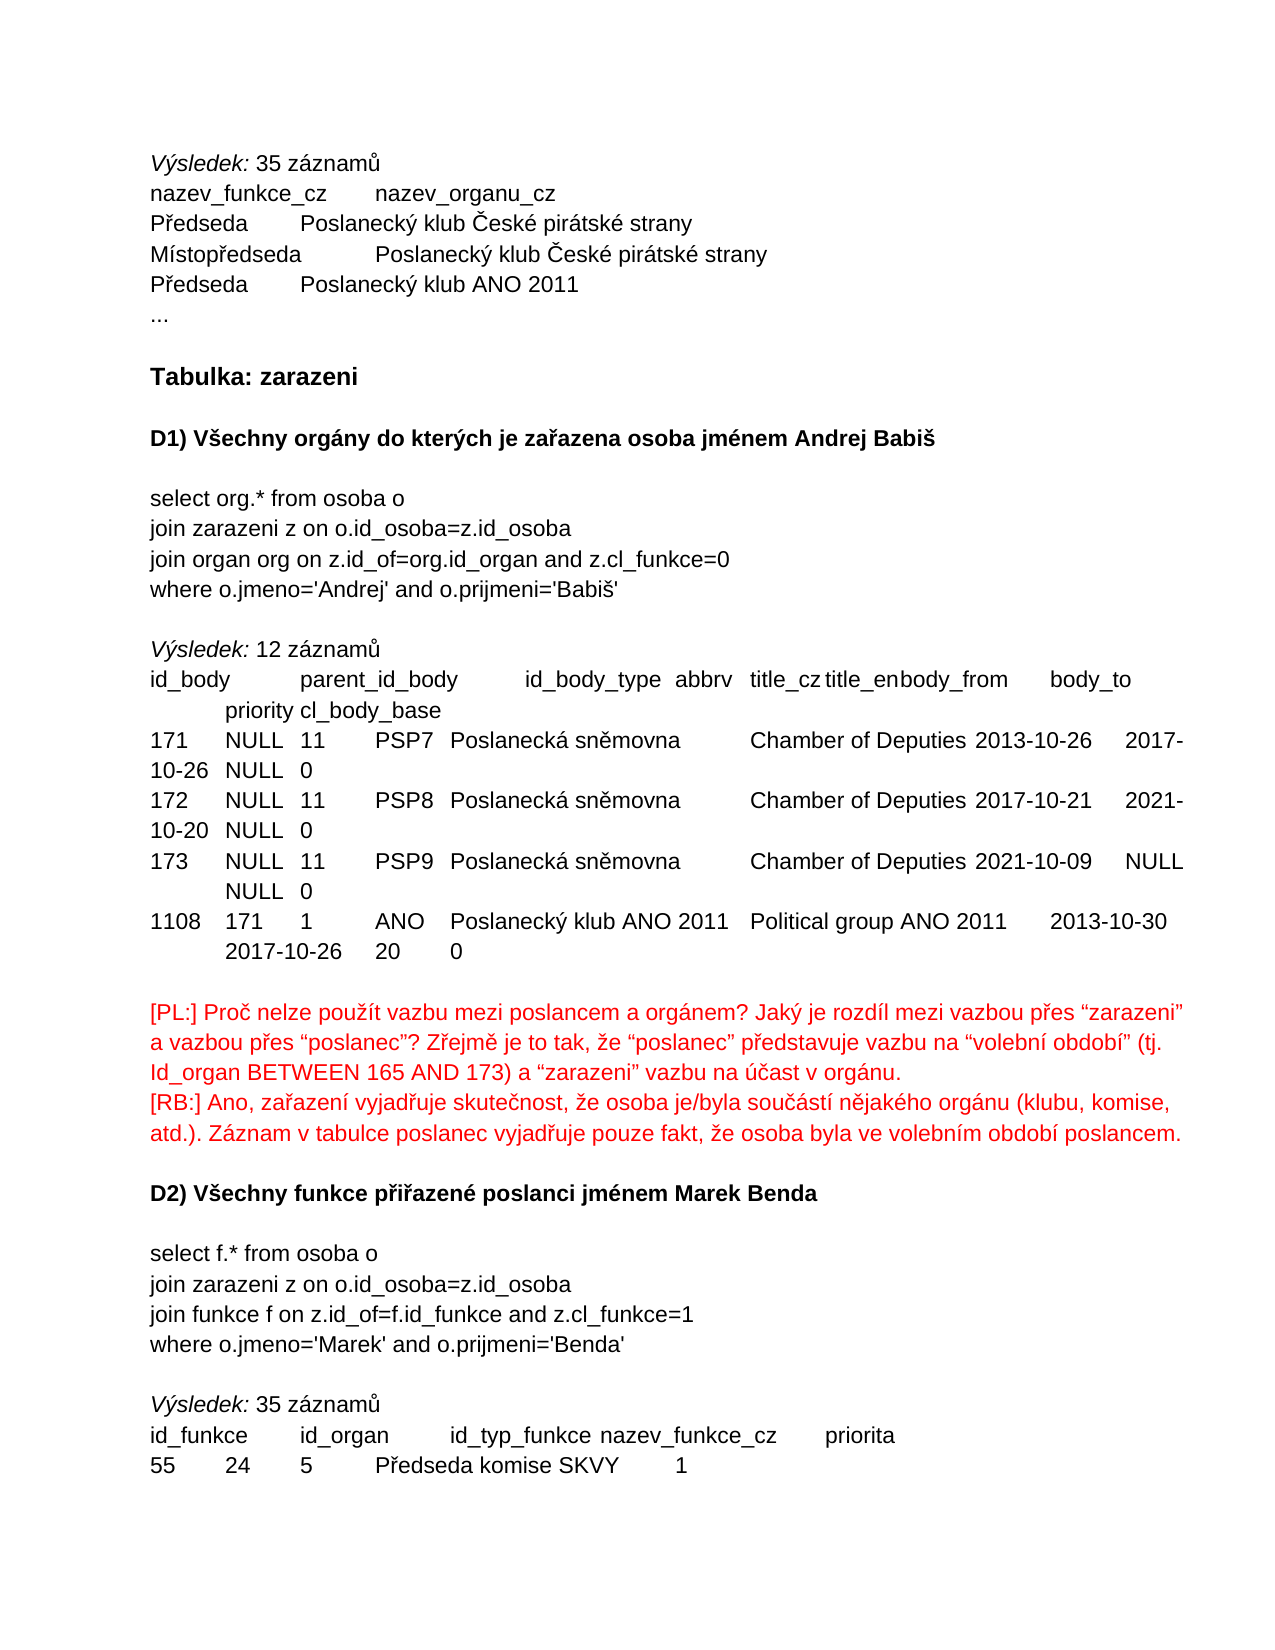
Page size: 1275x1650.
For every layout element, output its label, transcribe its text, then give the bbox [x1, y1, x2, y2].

text id_body parent_id_body id_body_type abbrv title_cz title_en body_from body_to priority cl_body_base [150, 666, 1198, 723]
text select f.* from osoba o [150, 1240, 1198, 1267]
text 173 NULL 11 PSP9 Poslanecká sněmovna Chamber of Deputies 2021-10-09 NULL NULL 0 [150, 848, 1198, 904]
text join funkce f on z.id_of=f.id_funkce and z.cl_funkce=1 [150, 1301, 1198, 1327]
text [RB:] Ano, zařazení vyjadřuje skutečnost, že osoba je/byla součástí nějakého orgánu (klubu, komise, atd.). Záznam v tabulce poslanec vyjadřuje pouze fakt, že osoba byla ve volebním období poslancem. [150, 1089, 1198, 1146]
text D1) Všechny orgány do kterých je zařazena osoba jménem Andrej Babiš [150, 425, 1198, 451]
text where o.jmeno='Andrej' and o.prijmeni='Babiš' [150, 576, 1198, 602]
text nazev_funkce_cz nazev_organu_cz [150, 180, 1198, 207]
text Výsledek: 35 záznamů [150, 1391, 1198, 1418]
text Tabulka: zarazeni [150, 361, 1198, 390]
text join organ org on z.id_of=org.id_organ and z.cl_funkce=0 [150, 546, 1198, 572]
text Předseda Poslanecký klub ANO 2011 [150, 271, 1198, 297]
text join zarazeni z on o.id_osoba=z.id_osoba [150, 1271, 1198, 1297]
text Předseda Poslanecký klub České pirátské strany [150, 210, 1198, 237]
text id_funkce id_organ id_typ_funkce nazev_funkce_cz priorita [150, 1422, 1198, 1448]
text Výsledek: 12 záznamů [150, 636, 1198, 662]
text 1108 171 1 ANO Poslanecký klub ANO 2011 Political group ANO 2011 2013-10-30 2017-10-26 20 0 [150, 908, 1198, 964]
text select org.* from osoba o [150, 485, 1198, 511]
text 172 NULL 11 PSP8 Poslanecká sněmovna Chamber of Deputies 2017-10-21 2021-10-20 NULL 0 [150, 787, 1198, 844]
text Místopředseda Poslanecký klub České pirátské strany [150, 241, 1198, 267]
text 171 NULL 11 PSP7 Poslanecká sněmovna Chamber of Deputies 2013-10-26 2017-10-26 NULL 0 [150, 727, 1198, 783]
text where o.jmeno='Marek' and o.prijmeni='Benda' [150, 1331, 1198, 1357]
text [PL:] Proč nelze použít vazbu mezi poslancem a orgánem? Jaký je rozdíl mezi vazbou přes “zarazeni” a vazbou přes “poslanec”? Zřejmě je to tak, že “poslanec” představuje vazbu na “volební období” (tj. Id_organ BETWEEN 165 AND 173) a “zarazeni” vazbu na účast v orgánu. [150, 999, 1198, 1085]
text D2) Všechny funkce přiřazené poslanci jménem Marek Benda [150, 1180, 1198, 1206]
text Výsledek: 35 záznamů [150, 150, 1198, 176]
text join zarazeni z on o.id_osoba=z.id_osoba [150, 515, 1198, 542]
text 55 24 5 Předseda komise SKVY 1 [150, 1452, 1198, 1478]
text ... [150, 301, 1198, 327]
